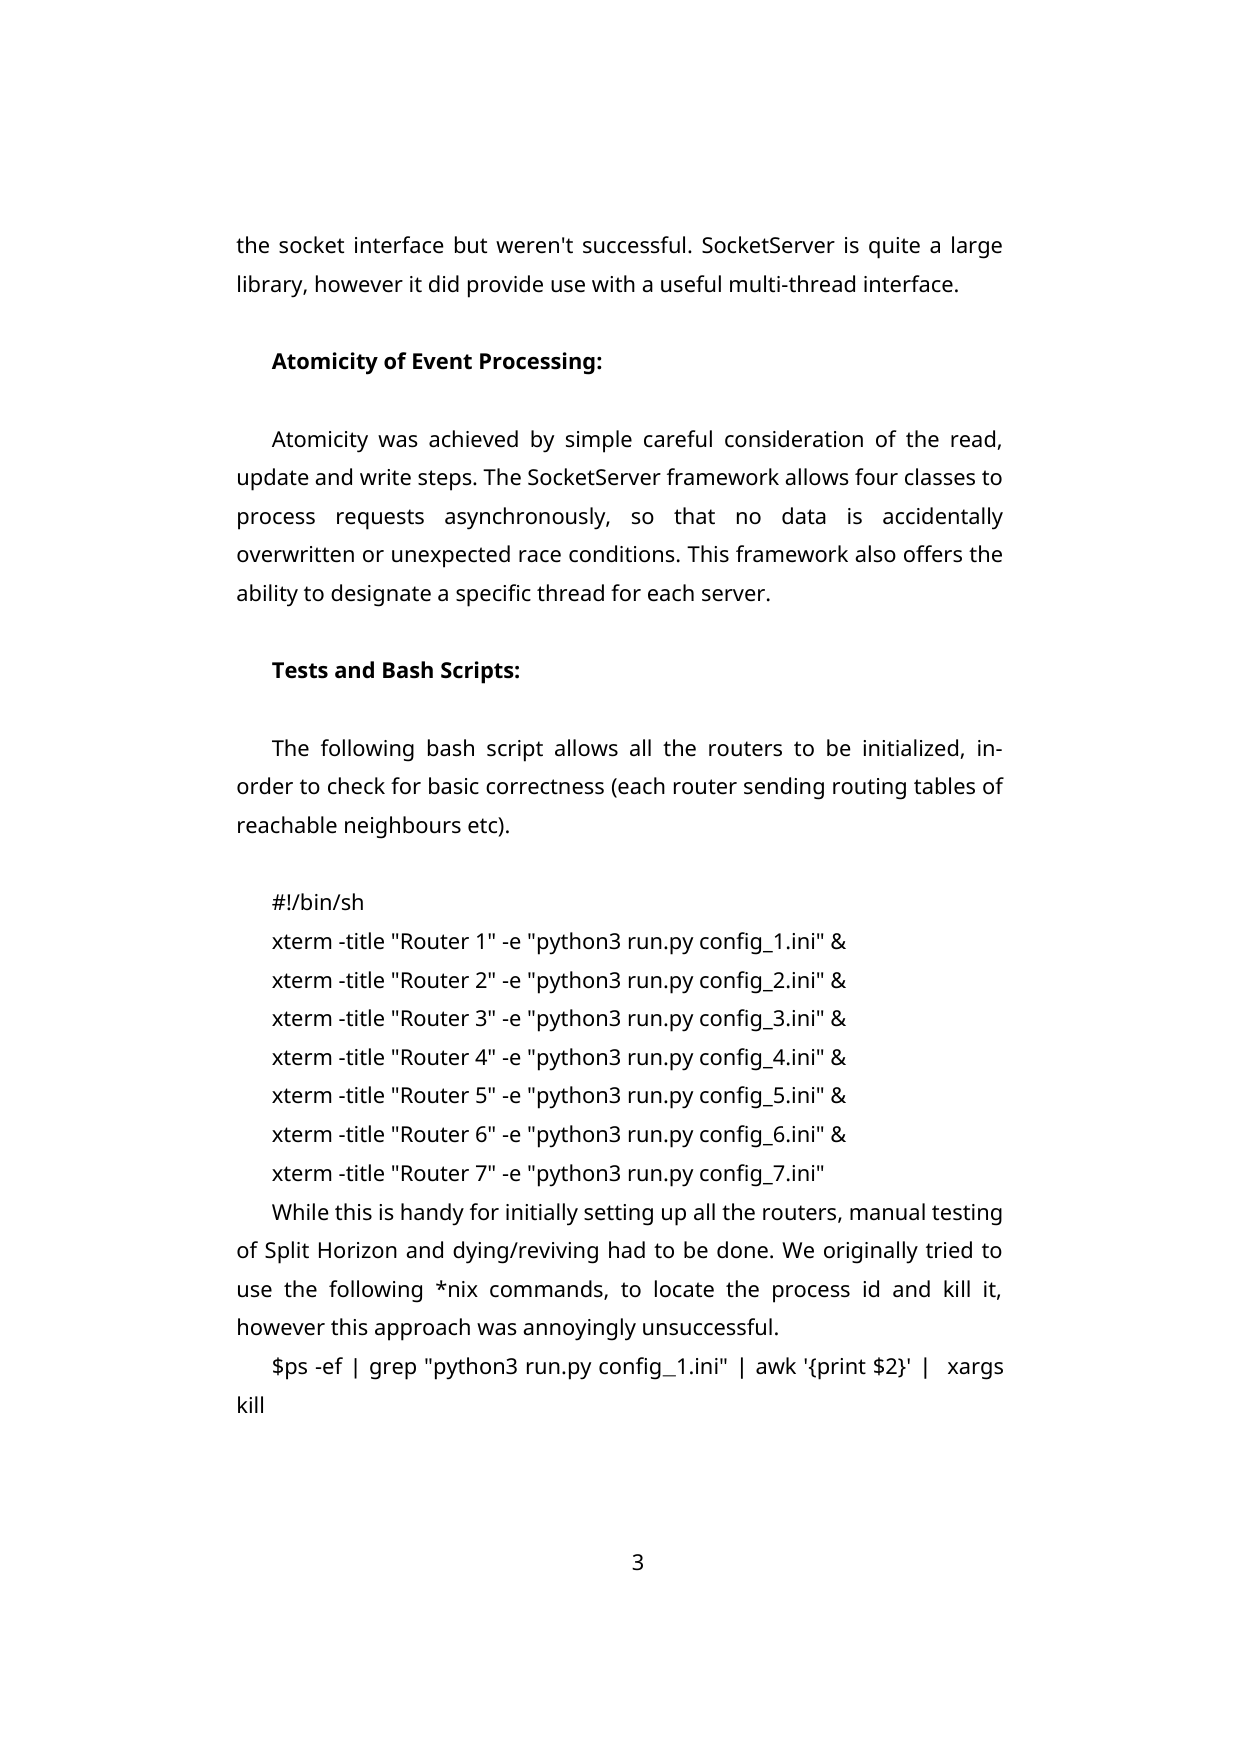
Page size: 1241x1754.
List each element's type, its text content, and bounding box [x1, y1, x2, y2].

text Tests and Bash Scripts: [236, 655, 1004, 685]
text xterm -title "Router 5" -e "python3 run.py config_5.ini" & [236, 1081, 1004, 1110]
text Atomicity of Event Processing: [236, 346, 1004, 376]
text xterm -title "Router 4" -e "python3 run.py config_4.ini" & [236, 1042, 1004, 1072]
text the socket interface but weren't successful. SocketServer is quite a large library, however it did provide use with a useful multi-thread interface. [236, 230, 1004, 299]
text The following bash script allows all the routers to be initialized, in-order to check for basic correctness (each router sending routing tables of reachable neighbours etc). [236, 733, 1004, 840]
text Atomicity was achieved by simple careful consideration of the read, update and write steps. The SocketServer framework allows four classes to process requests asynchronously, so that no data is accidentally overwritten or unexpected race conditions. This framework also offers the ability to designate a specific thread for each server. [236, 423, 1004, 608]
text #!/bin/sh [236, 887, 1004, 917]
text xterm -title "Router 6" -e "python3 run.py config_6.ini" & [236, 1119, 1004, 1149]
text xterm -title "Router 2" -e "python3 run.py config_2.ini" & [236, 964, 1004, 994]
text While this is handy for initially setting up all the routers, manual testing of Split Horizon and dying/reviving had to be done. We originally tried to use the following *nix commands, to locate the process id and kill it, however this approach was annoyingly unsuccessful. [236, 1196, 1004, 1342]
text xterm -title "Router 1" -e "python3 run.py config_1.ini" & [236, 926, 1004, 956]
text xterm -title "Router 7" -e "python3 run.py config_7.ini" [236, 1158, 1004, 1188]
text $ps -ef | grep "python3 run.py config_1.ini" | awk '{print $2}' | xargs kill [236, 1351, 1004, 1420]
text xterm -title "Router 3" -e "python3 run.py config_3.ini" & [236, 1003, 1004, 1033]
